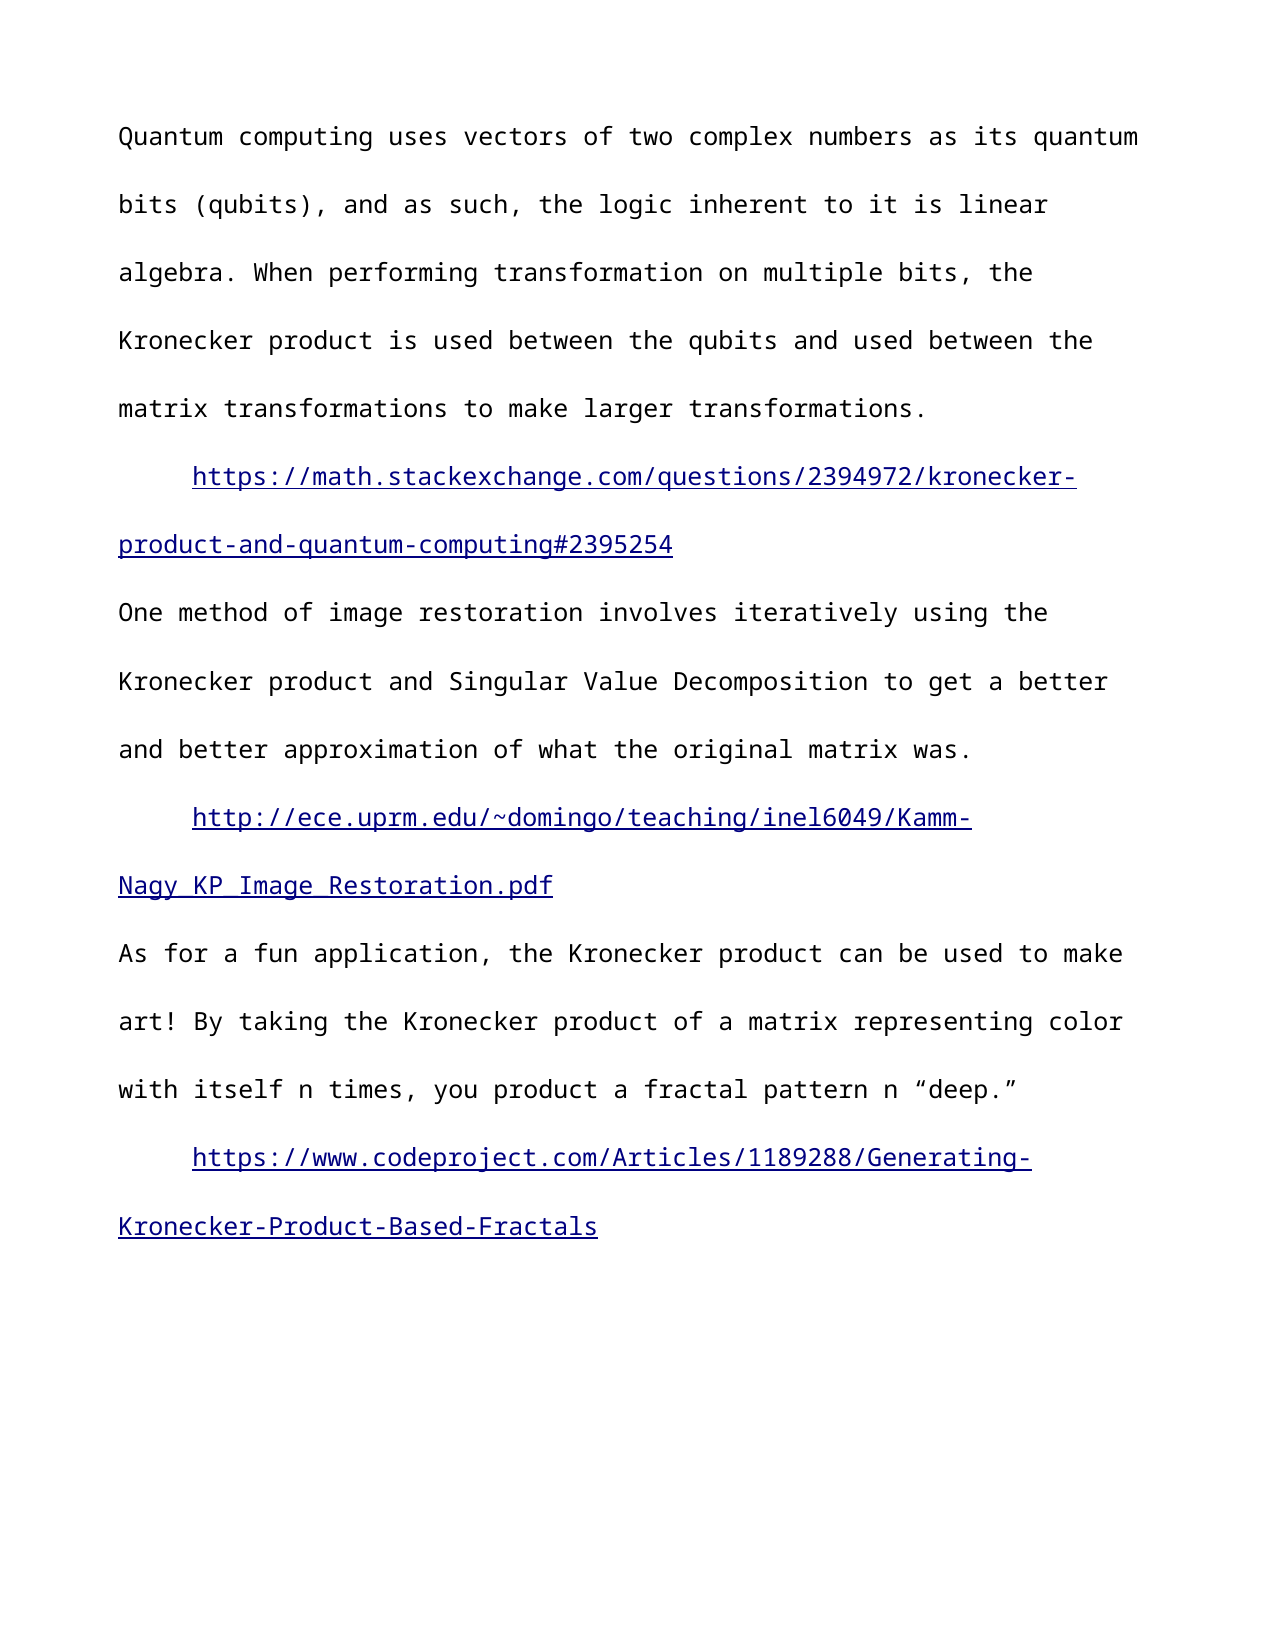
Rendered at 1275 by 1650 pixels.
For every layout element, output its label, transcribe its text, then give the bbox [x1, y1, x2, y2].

text https://www.codeproject.com/Articles/1189288/Generating-Kronecker-Product-Based-Fractals [118, 1140, 1157, 1242]
text As for a fun application, the Kronecker product can be used to make art! By taking the Kronecker product of a matrix representing color with itself n times, you product a fractal pattern n “deep.” [118, 936, 1157, 1106]
text https://math.stackexchange.com/questions/2394972/kronecker-product-and-quantum-computing#2395254 [118, 459, 1157, 561]
text One method of image restoration involves iteratively using the Kronecker product and Singular Value Decomposition to get a better and better approximation of what the original matrix was. [118, 595, 1157, 765]
text Quantum computing uses vectors of two complex numbers as its quantum bits (qubits), and as such, the logic inherent to it is linear algebra. When performing transformation on multiple bits, the Kronecker product is used between the qubits and used between the matrix transformations to make larger transformations. [118, 118, 1157, 425]
text http://ece.uprm.edu/~domingo/teaching/inel6049/Kamm-Nagy_KP_Image_Restoration.pdf [118, 799, 1157, 902]
